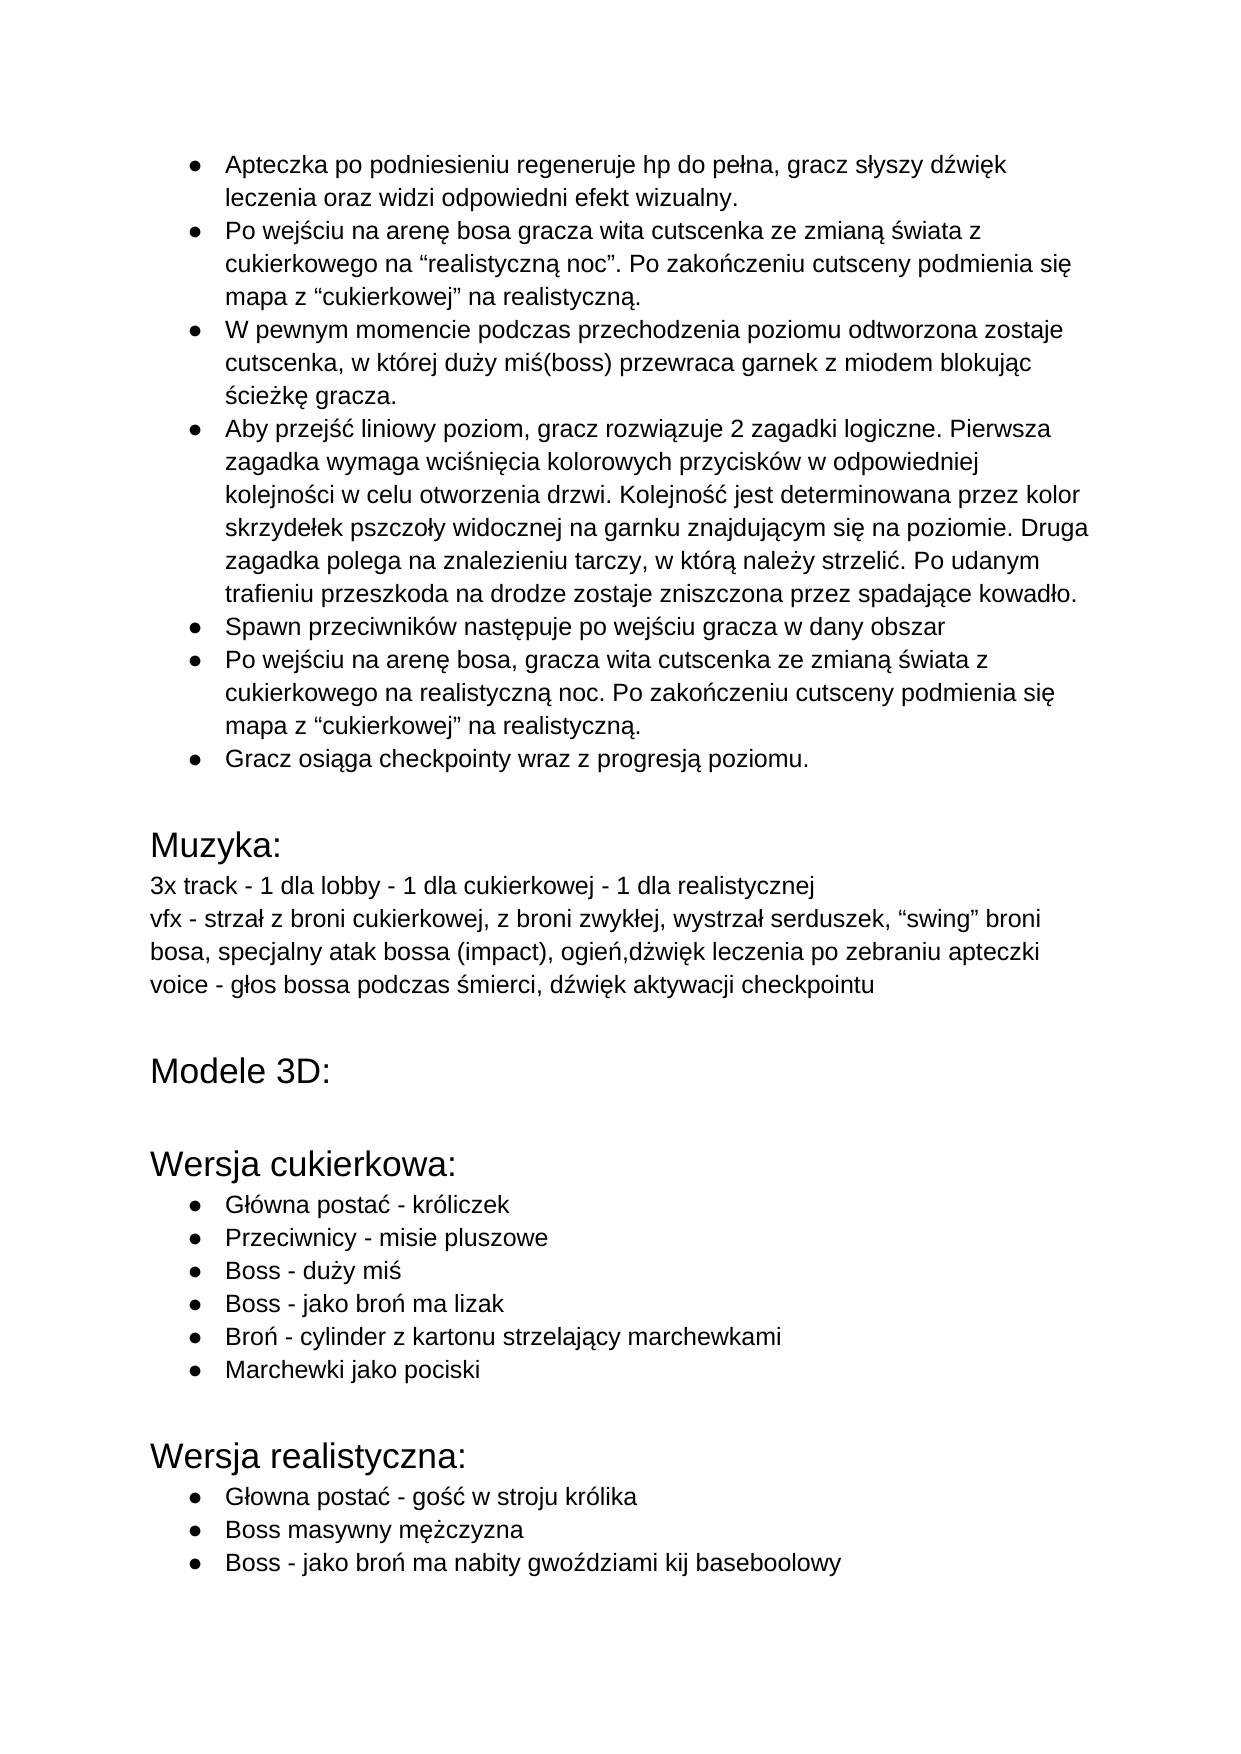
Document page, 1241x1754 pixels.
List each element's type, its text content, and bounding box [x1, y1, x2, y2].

list Boss masywny mężczyzna [187, 1515, 1091, 1543]
list Apteczka po podniesieniu regeneruje hp do pełna, gracz słyszy dźwięk leczenia oraz widzi odpowiedni efekt wizualny. [187, 150, 1091, 212]
list Broń - cylinder z kartonu strzelający marchewkami [187, 1322, 1091, 1351]
text Modele 3D: [150, 1050, 1091, 1091]
list Przeciwnicy - misie pluszowe [187, 1223, 1091, 1252]
text Wersja cukierkowa: [150, 1143, 1091, 1184]
text Wersja realistyczna: [150, 1435, 1091, 1476]
list Główna postać - króliczek [187, 1190, 1091, 1219]
text voice - głos bossa podczas śmierci, dźwięk aktywacji checkpointu [150, 970, 1091, 999]
list Boss - jako broń ma lizak [187, 1289, 1091, 1318]
text 3x track - 1 dla lobby - 1 dla cukierkowej - 1 dla realistycznej [150, 871, 1091, 900]
list Po wejściu na arenę bosa, gracza wita cutscenka ze zmianą świata z cukierkowego na realistyczną noc. Po zakończeniu cutsceny podmienia się mapa z “cukierkowej” na realistyczną. [187, 645, 1091, 740]
list Głowna postać - gość w stroju królika [187, 1482, 1091, 1511]
list Boss - duży miś [187, 1256, 1091, 1285]
text Muzyka: [150, 824, 1091, 865]
list Po wejściu na arenę bosa gracza wita cutscenka ze zmianą świata z cukierkowego na “realistyczną noc”. Po zakończeniu cutsceny podmienia się mapa z “cukierkowej” na realistyczną. [187, 216, 1091, 311]
list Marchewki jako pociski [187, 1355, 1091, 1384]
list Gracz osiąga checkpointy wraz z progresją poziomu. [187, 744, 1091, 773]
list Boss - jako broń ma nabity gwoździami kij baseboolowy [187, 1548, 1091, 1577]
list W pewnym momencie podczas przechodzenia poziomu odtworzona zostaje cutscenka, w której duży miś(boss) przewraca garnek z miodem blokując ścieżkę gracza. [187, 315, 1091, 410]
text vfx - strzał z broni cukierkowej, z broni zwykłej, wystrzał serduszek, “swing” broni bosa, specjalny atak bossa (impact), ogień,dżwięk leczenia po zebraniu apteczki [150, 904, 1091, 966]
list Aby przejść liniowy poziom, gracz rozwiązuje 2 zagadki logiczne. Pierwsza zagadka wymaga wciśnięcia kolorowych przycisków w odpowiedniej kolejności w celu otworzenia drzwi. Kolejność jest determinowana przez kolor skrzydełek pszczoły widocznej na garnku znajdującym się na poziomie. Druga zagadka polega na znalezieniu tarczy, w którą należy strzelić. Po udanym trafieniu przeszkoda na drodze zostaje zniszczona przez spadające kowadło. [187, 414, 1091, 608]
list Spawn przeciwników następuje po wejściu gracza w dany obszar [187, 612, 1091, 641]
